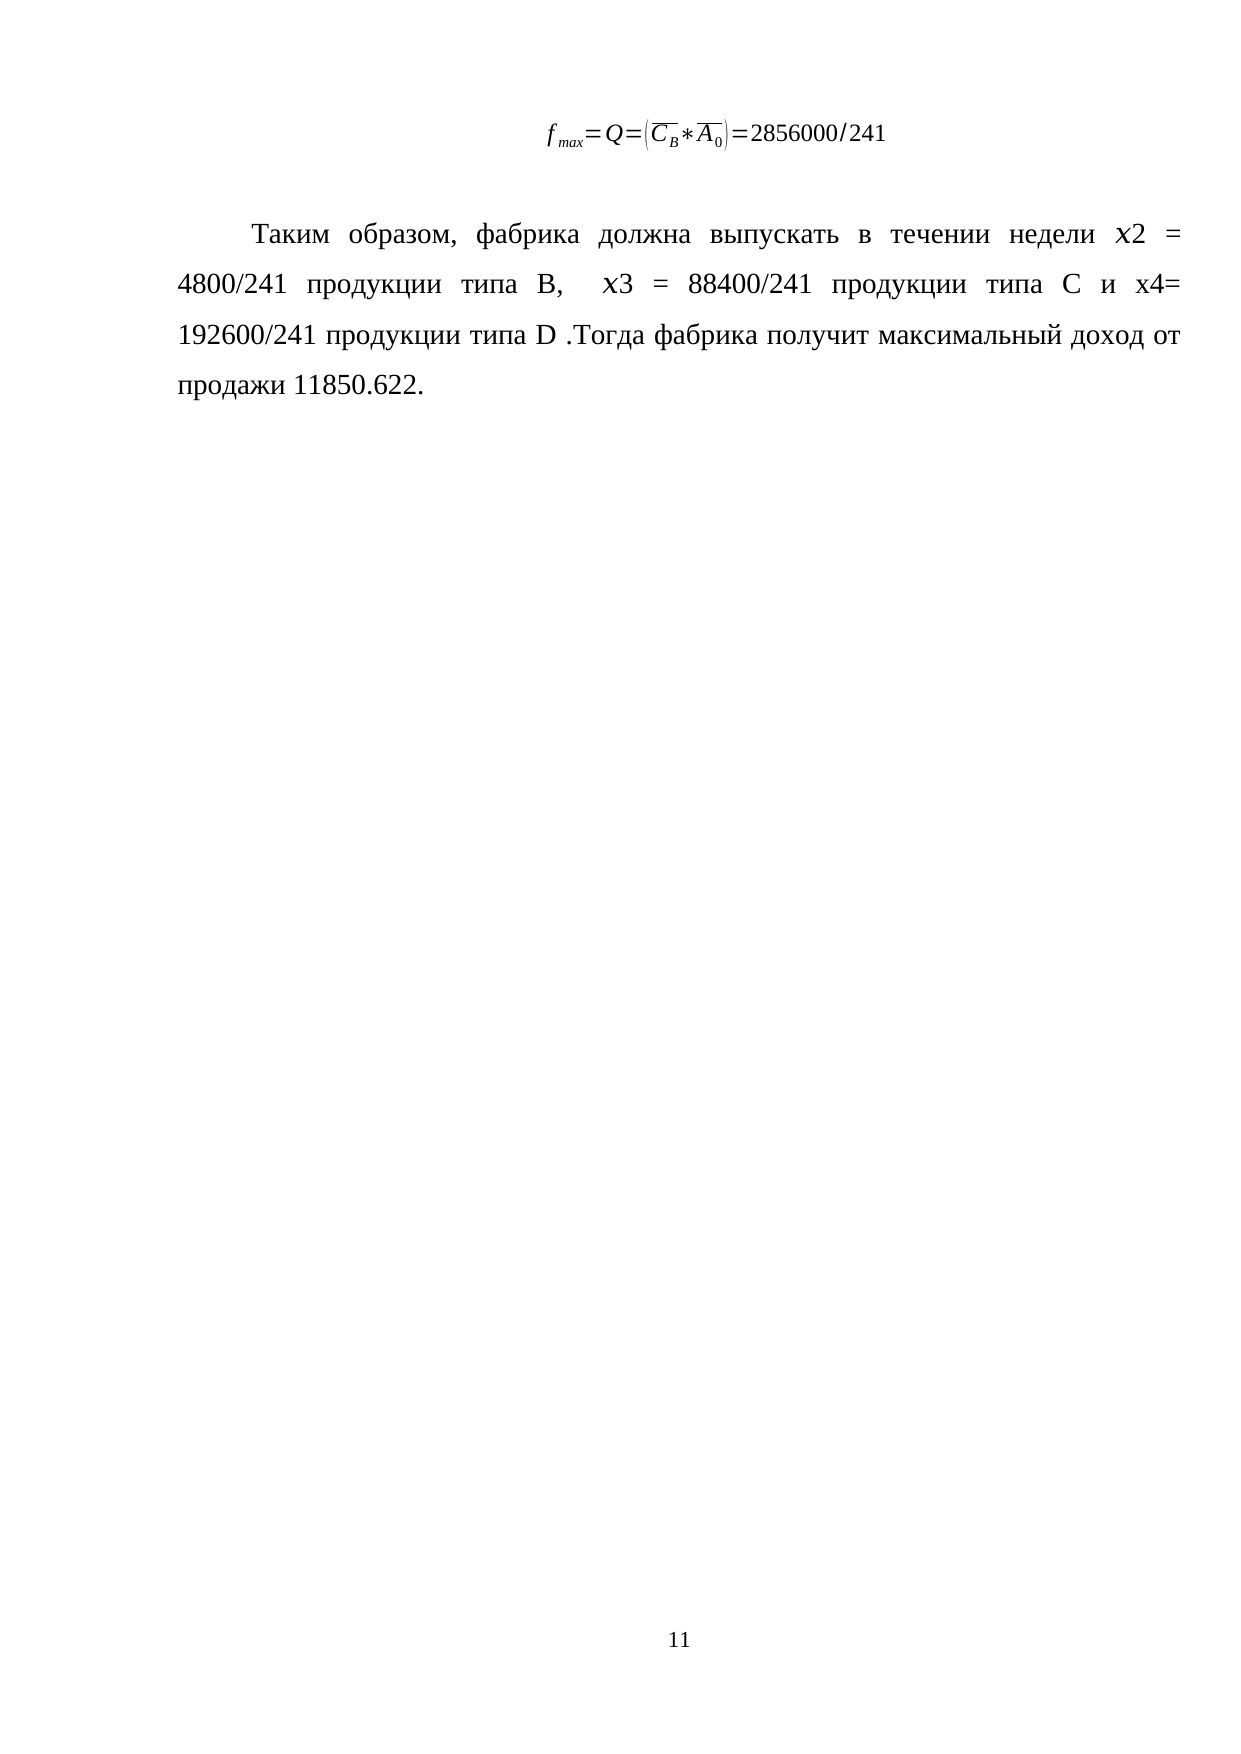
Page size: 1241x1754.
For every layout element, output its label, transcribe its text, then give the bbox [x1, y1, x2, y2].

text Таким образом, фабрика должна выпускать в течении недели 𝑥2 = 4800/241 продукции типа B, 𝑥3 = 88400/241 продукции типа C и x4= 192600/241 продукции типа D .Тогда фабрика получит максимальный доход от продажи 11850.622. [177, 216, 1181, 401]
